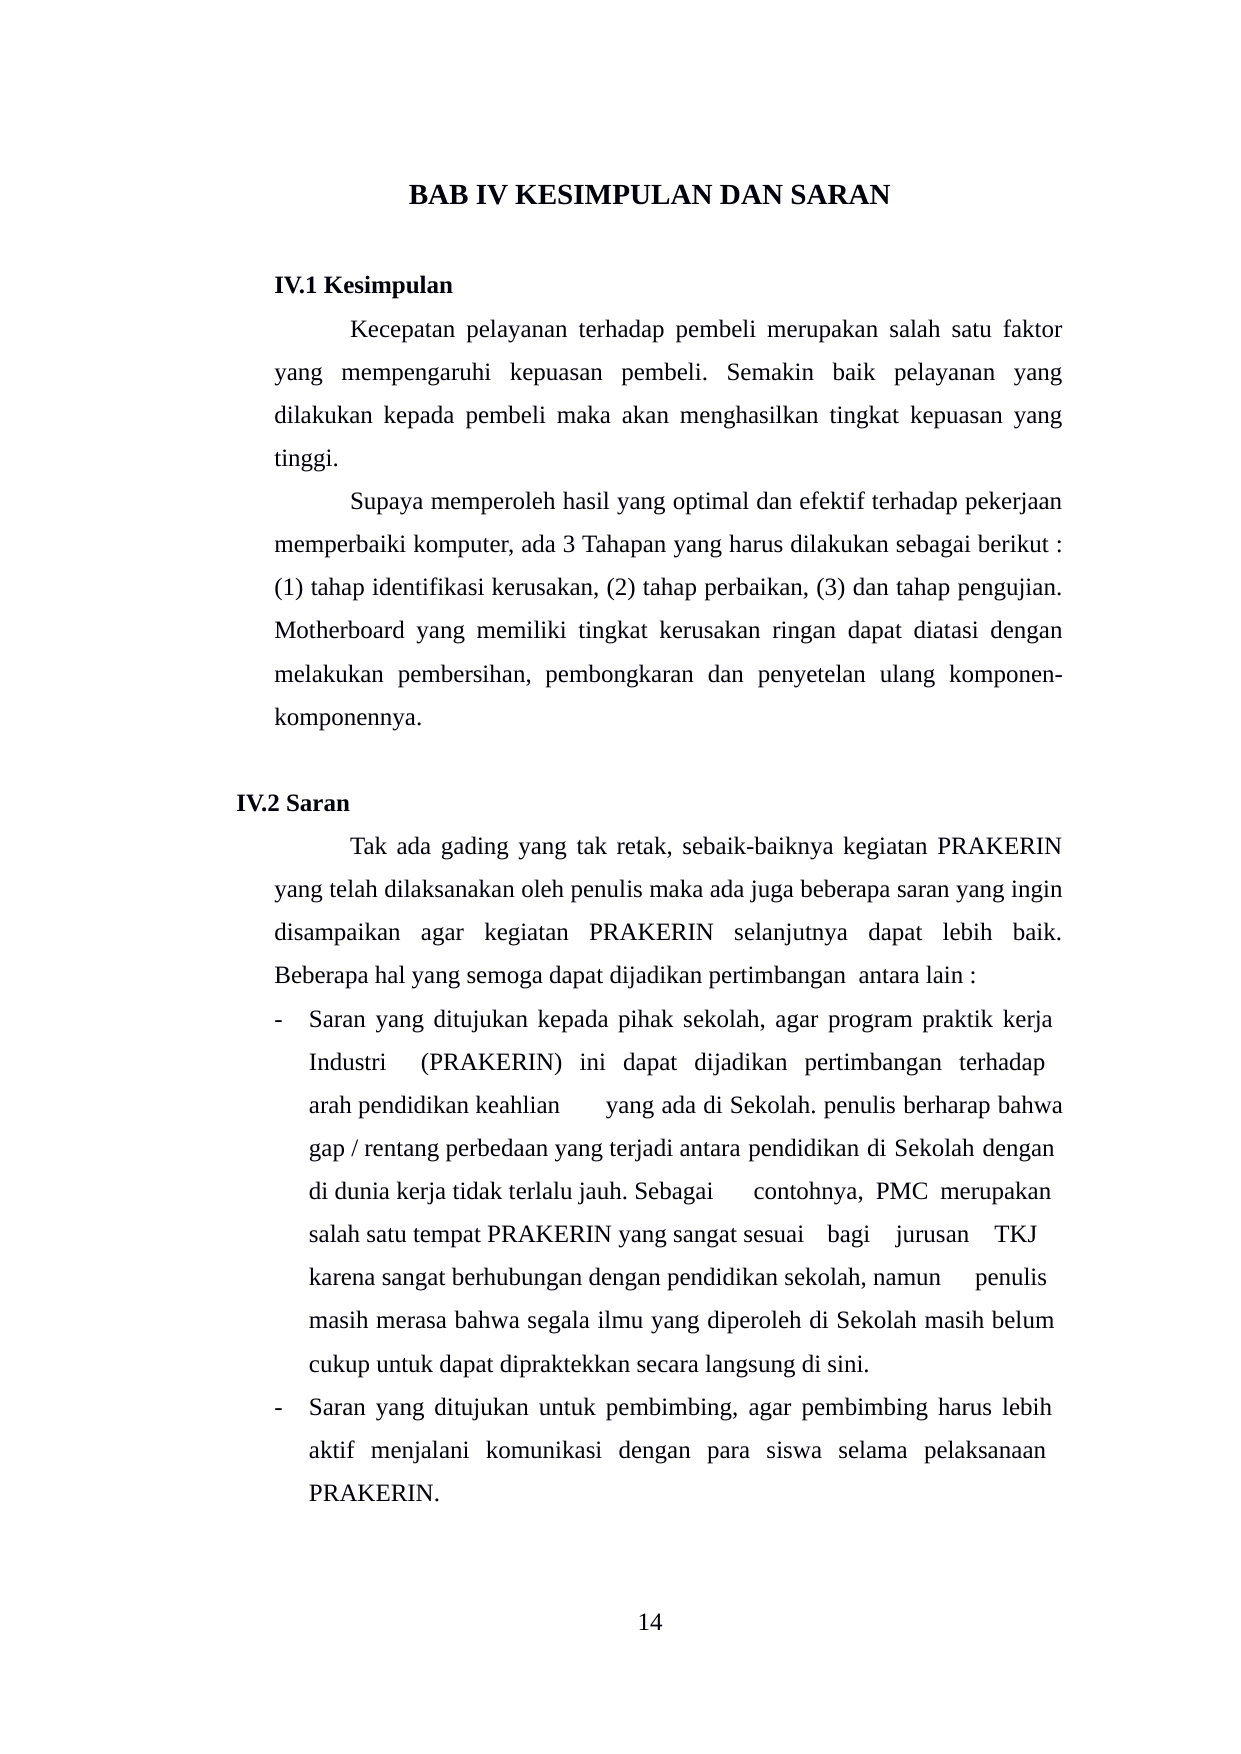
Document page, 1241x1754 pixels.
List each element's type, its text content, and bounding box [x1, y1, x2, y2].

list Supaya memperoleh hasil yang optimal dan efektif terhadap pekerjaan memperbaiki komputer, ada 3 Tahapan yang harus dilakukan sebagai berikut : (1) tahap identifikasi kerusakan, (2) tahap perbaikan, (3) dan tahap pengujian. Motherboard yang memiliki tingkat kerusakan ringan dapat diatasi dengan melakukan pembersihan, pembongkaran dan penyetelan ulang komponen-komponennya. [274, 486, 1063, 731]
text Tak ada gading yang tak retak, sebaik-baiknya kegiatan PRAKERIN yang telah dilaksanakan oleh penulis maka ada juga beberapa saran yang ingin disampaikan agar kegiatan PRAKERIN selanjutnya dapat lebih baik. Beberapa hal yang semoga dapat dijadikan pertimbangan antara lain : [274, 831, 1063, 989]
text - Saran yang ditujukan untuk pembimbing, agar pembimbing harus lebih aktif menjalani komunikasi dengan para siswa selama pelaksanaan PRAKERIN. [274, 1392, 1063, 1507]
list Kecepatan pelayanan terhadap pembeli merupakan salah satu faktor yang mempengaruhi kepuasan pembeli. Semakin baik pelayanan yang dilakukan kepada pembeli maka akan menghasilkan tingkat kepuasan yang tinggi. [274, 314, 1063, 472]
list IV.2 Saran [236, 788, 1063, 817]
list IV.1 Kesimpulan [274, 271, 1063, 299]
list BAB IV KESIMPULAN DAN SARAN [236, 177, 1063, 211]
text - Saran yang ditujukan kepada pihak sekolah, agar program praktik kerja Industri (PRAKERIN) ini dapat dijadikan pertimbangan terhadap arah pendidikan keahlian yang ada di Sekolah. penulis berharap bahwa gap / rentang perbedaan yang terjadi antara pendidikan di Sekolah dengan di dunia kerja tidak terlalu jauh. Sebagai contohnya, PMC merupakan salah satu tempat PRAKERIN yang sangat sesuai bagi jurusan TKJ karena sangat berhubungan dengan pendidikan sekolah, namun penulis masih merasa bahwa segala ilmu yang diperoleh di Sekolah masih belum cukup untuk dapat dipraktekkan secara langsung di sini. [274, 1004, 1063, 1377]
